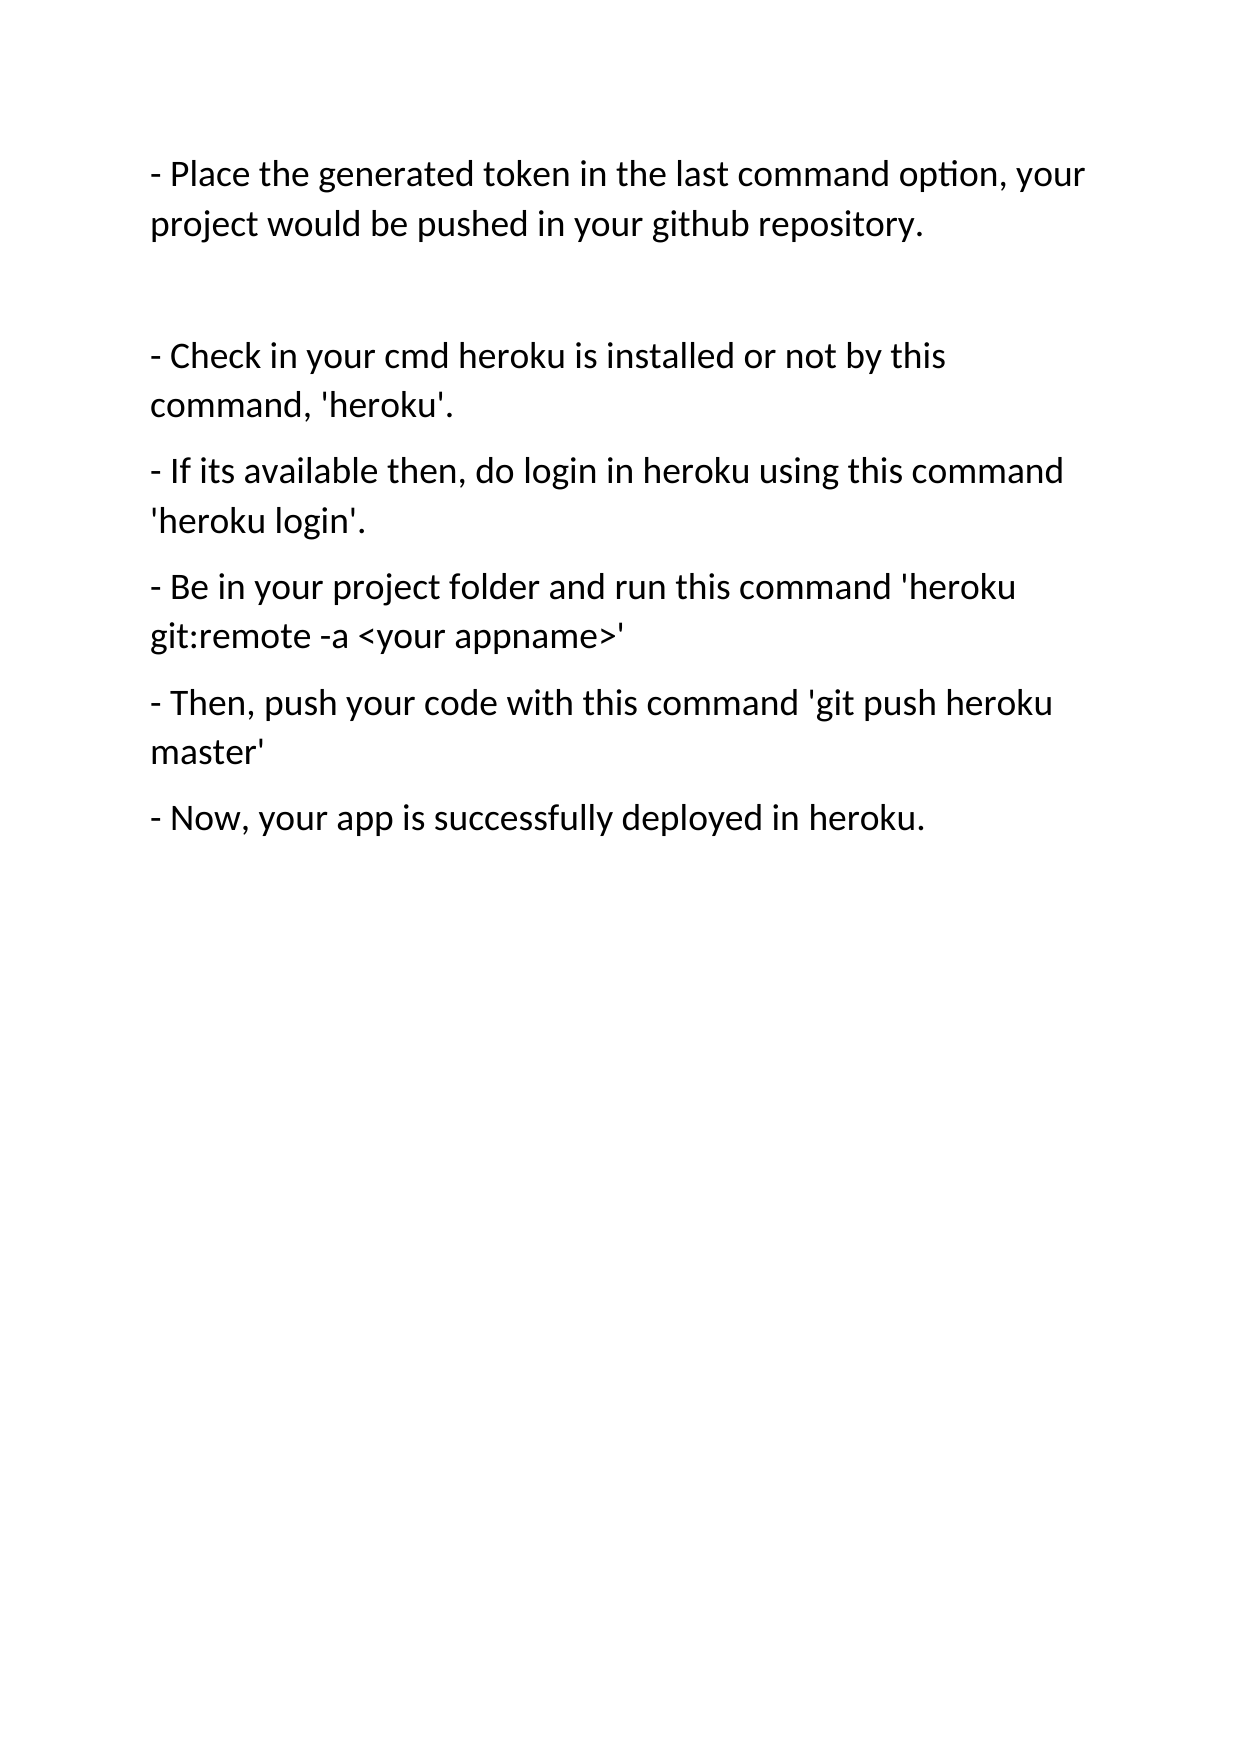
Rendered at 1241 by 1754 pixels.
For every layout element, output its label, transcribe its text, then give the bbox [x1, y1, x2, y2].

text - Then, push your code with this command 'git push heroku master' [150, 679, 1090, 774]
text - Check in your cmd heroku is installed or not by this command, 'heroku'. [150, 332, 1090, 427]
text - If its available then, do login in heroku using this command 'heroku login'. [150, 447, 1090, 543]
text - Be in your project folder and run this command 'heroku git:remote -a <your appname>' [150, 563, 1090, 658]
text - Now, your app is successfully deployed in heroku. [150, 794, 1090, 840]
text - Place the generated token in the last command option, your project would be pushed in your github repository. [150, 150, 1090, 245]
